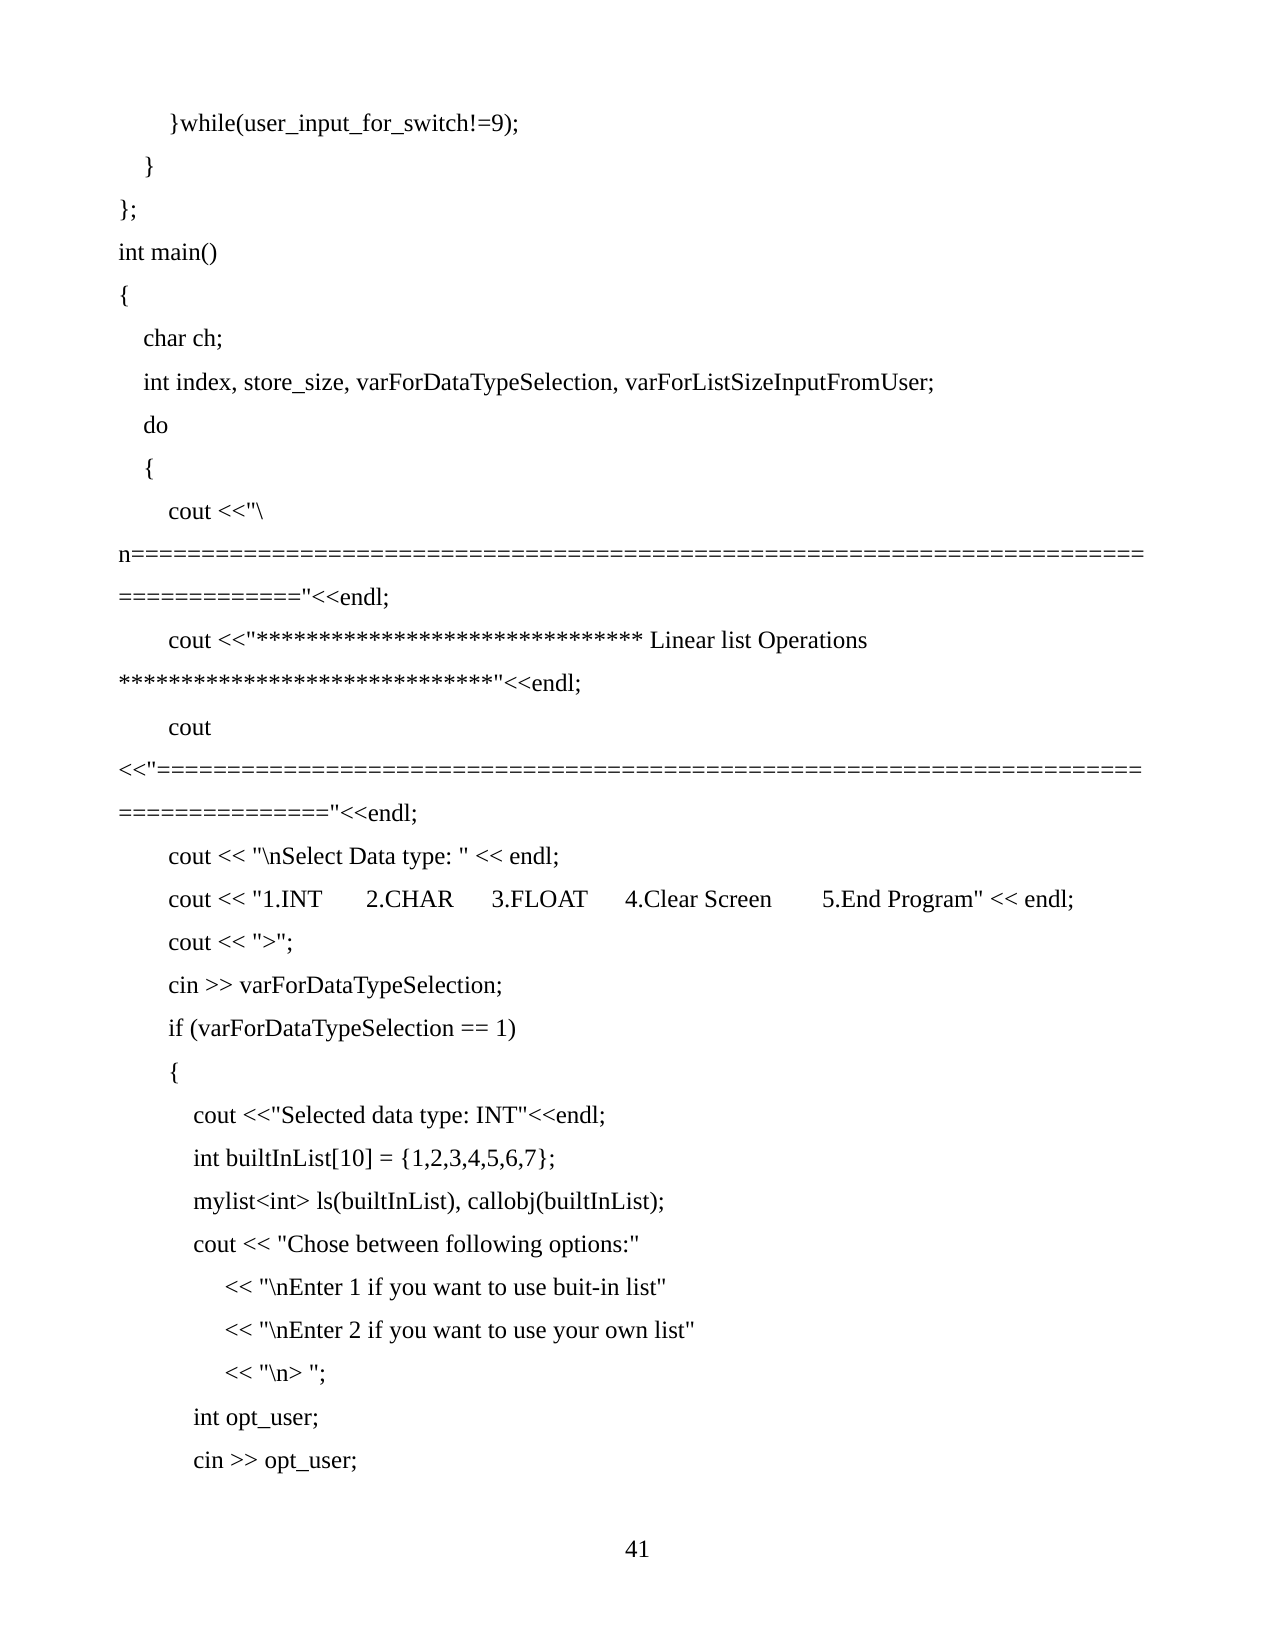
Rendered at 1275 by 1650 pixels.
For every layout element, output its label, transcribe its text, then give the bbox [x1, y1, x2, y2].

text int opt_user; [118, 1402, 1157, 1430]
text cout << "1.INT 2.CHAR 3.FLOAT 4.Clear Screen 5.End Program" << endl; [118, 884, 1157, 913]
text cout << ">"; [118, 927, 1157, 956]
text cout <<"====================================================================================="<<endl; [118, 712, 1157, 827]
text << "\nEnter 1 if you want to use buit-in list" [118, 1272, 1157, 1301]
text cout <<"\n====================================================================================="<<endl; [118, 496, 1157, 611]
text << "\nEnter 2 if you want to use your own list" [118, 1315, 1157, 1344]
text if (varForDataTypeSelection == 1) [118, 1013, 1157, 1042]
text { [118, 280, 1157, 309]
text cout << "Chose between following options:" [118, 1229, 1157, 1258]
text { [118, 453, 1157, 482]
text do [118, 410, 1157, 438]
text char ch; [118, 323, 1157, 352]
text cout << "\nSelect Data type: " << endl; [118, 841, 1157, 870]
text int main() [118, 237, 1157, 266]
text << "\n> "; [118, 1358, 1157, 1387]
text cout <<"Selected data type: INT"<<endl; [118, 1100, 1157, 1128]
text int index, store_size, varForDataTypeSelection, varForListSizeInputFromUser; [118, 367, 1157, 395]
text cin >> opt_user; [118, 1445, 1157, 1473]
text } [118, 151, 1157, 180]
text }; [118, 194, 1157, 223]
text }while(user_input_for_switch!=9); [118, 108, 1157, 137]
text cout <<"******************************* Linear list Operations ******************************"<<endl; [118, 625, 1157, 697]
text int builtInList[10] = {1,2,3,4,5,6,7}; [118, 1143, 1157, 1172]
text cin >> varForDataTypeSelection; [118, 970, 1157, 999]
text mylist<int> ls(builtInList), callobj(builtInList); [118, 1186, 1157, 1215]
text { [118, 1057, 1157, 1085]
